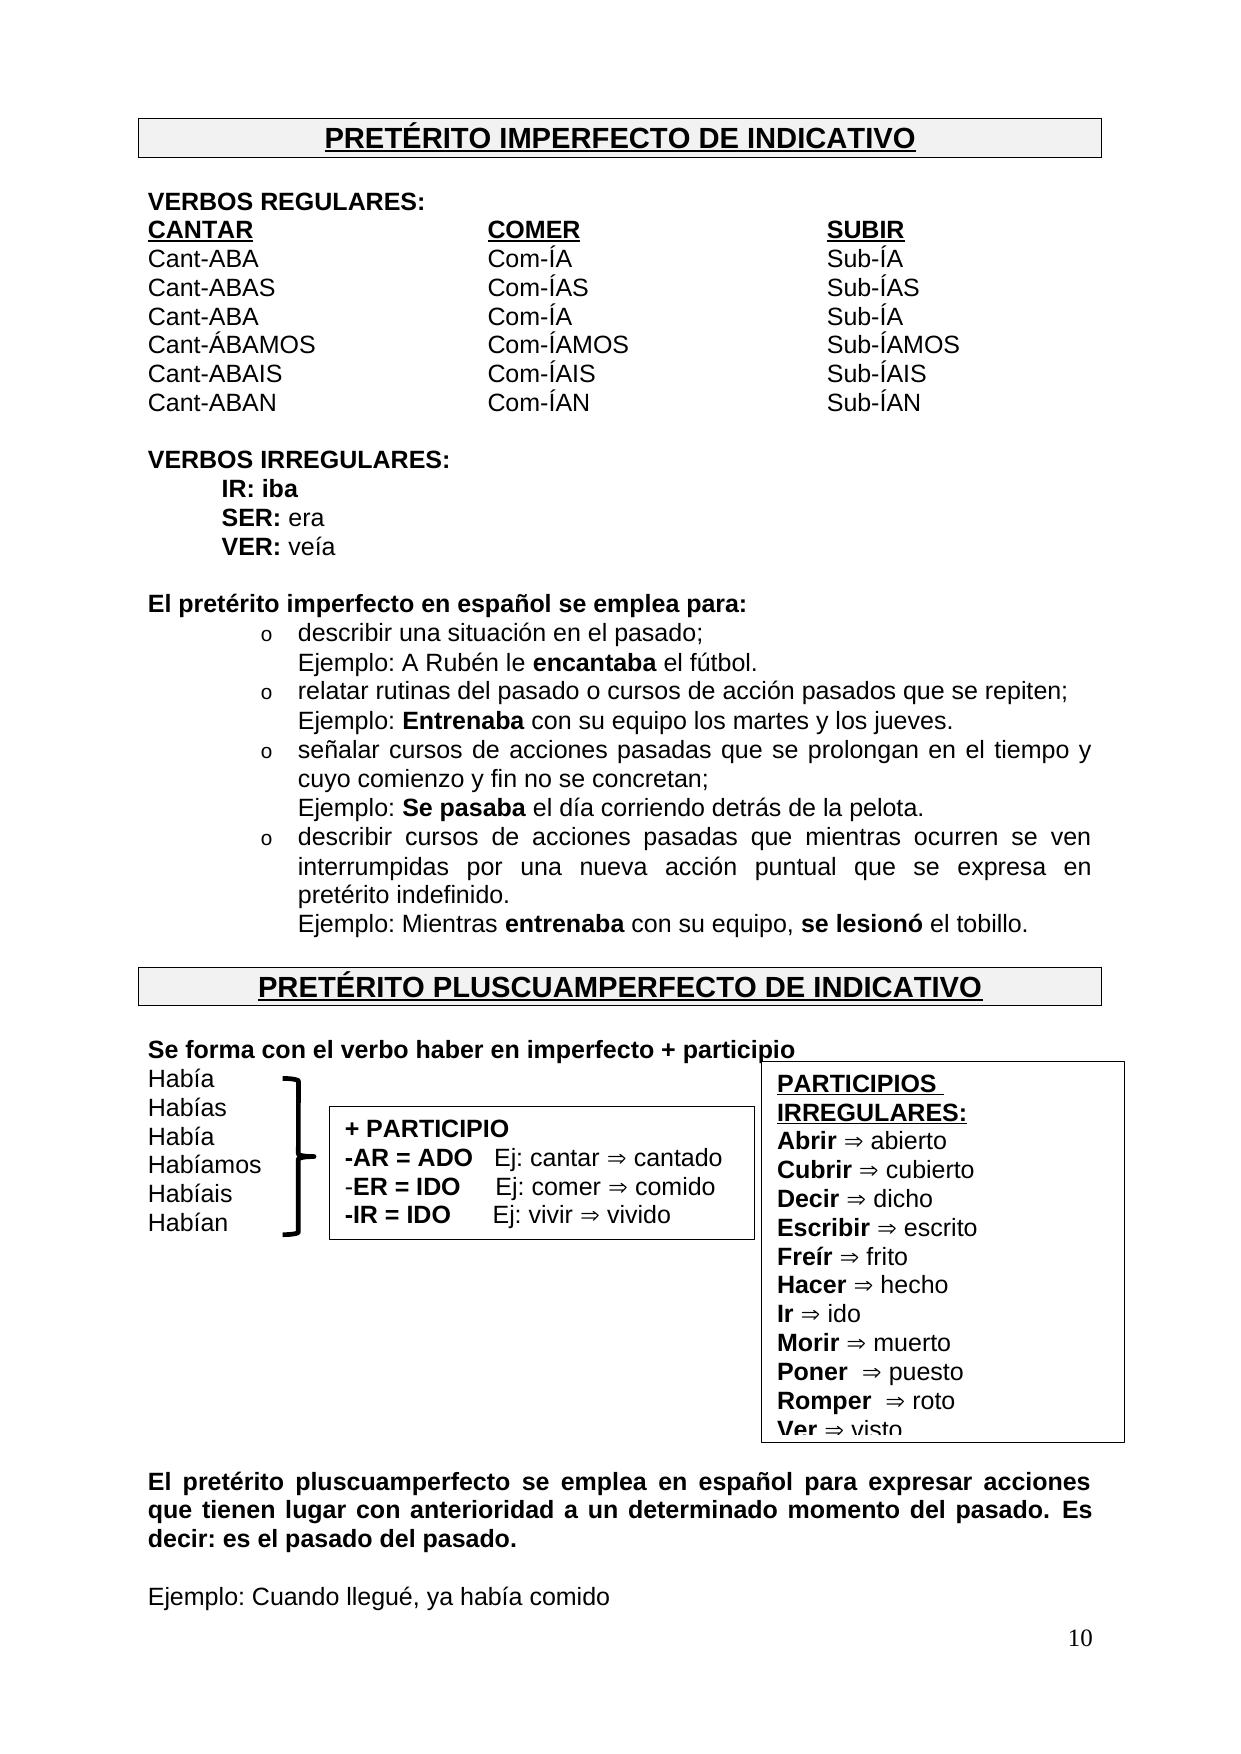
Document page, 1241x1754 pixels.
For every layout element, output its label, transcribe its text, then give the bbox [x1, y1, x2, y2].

text Ver  visto [777, 1415, 1109, 1435]
text Habíamos [148, 1150, 296, 1179]
text Habíais [148, 1179, 295, 1208]
text Decir  dicho [777, 1184, 1109, 1213]
text VERBOS IRREGULARES: [148, 445, 1092, 474]
text Abrir  abierto [777, 1126, 1109, 1155]
title PRETÉRITO IMPERFECTO DE INDICATIVO [139, 119, 1101, 157]
text Ejemplo: Se pasaba el día corriendo detrás de la pelota. [298, 793, 1092, 822]
text [301, 1093, 761, 1121]
text Cubrir  cubierto [777, 1155, 1109, 1184]
text PARTICIPIOS IRREGULARES: [777, 1069, 1109, 1126]
subtitle IR: iba [221, 474, 1092, 503]
text -ER = IDO Ej: comer  comido [344, 1172, 740, 1201]
text [299, 1208, 329, 1236]
text [755, 1121, 761, 1150]
text Escribir  escrito [777, 1213, 1109, 1242]
text [755, 1179, 761, 1208]
text Freír  frito [777, 1242, 1109, 1271]
list señalar cursos de acciones pasadas que se prolongan en el tiempo y cuyo comienzo y fin no se concretan; [260, 735, 1092, 793]
text Cant-ABA [148, 302, 413, 330]
text Sub-ÍA [827, 244, 1092, 273]
text Ir  ido [777, 1299, 1109, 1328]
text Había [148, 1121, 296, 1150]
text Ejemplo: Cuando llegué, ya había comido [148, 1581, 1092, 1610]
text [301, 1179, 329, 1208]
text Cant-ABAN [148, 388, 413, 417]
text -AR = ADO Ej: cantar  cantado [344, 1143, 740, 1172]
text Ejemplo: Mientras entrenaba con su equipo, se lesionó el tobillo. [298, 909, 1092, 938]
text -IR = IDO Ej: vivir  vivido [344, 1201, 740, 1229]
text VERBOS REGULARES: [148, 187, 1092, 215]
subtitle SUBIR [827, 215, 1092, 244]
text Com-ÍAMOS [487, 330, 753, 359]
text Habías [148, 1093, 296, 1121]
text Sub-ÍAN [827, 388, 1092, 417]
text Com-ÍAN [487, 388, 753, 417]
text Hacer  hecho [777, 1271, 1109, 1299]
subtitle COMER [487, 215, 753, 244]
text CANTAR [148, 215, 413, 244]
text Cant-ABA [148, 244, 413, 273]
text Com-ÍA [487, 244, 753, 273]
text [755, 1150, 761, 1179]
text Romper  roto [777, 1386, 1109, 1415]
list describir cursos de acciones pasadas que mientras ocurren se ven interrumpidas por una nueva acción puntual que se expresa en pretérito indefinido. [260, 822, 1092, 909]
text Ejemplo: Entrenaba con su equipo los martes y los jueves. [298, 706, 1092, 735]
text Cant-ÁBAMOS [148, 330, 413, 359]
text Morir  muerto [777, 1328, 1109, 1357]
text Com-ÍA [487, 302, 753, 330]
text Se forma con el verbo haber en imperfecto + participio [148, 1035, 1092, 1064]
text + PARTICIPIO [344, 1114, 740, 1143]
text [301, 1121, 329, 1150]
text El pretérito pluscuamperfecto se emplea en español para expresar acciones que tienen lugar con anterioridad a un determinado momento del pasado. Es decir: es el pasado del pasado. [148, 1466, 1092, 1553]
text El pretérito imperfecto en español se emplea para: [148, 589, 1092, 618]
text [755, 1208, 761, 1236]
title PRETÉRITO PLUSCUAMPERFECTO DE INDICATIVO [139, 968, 1101, 1005]
text Sub-ÍAMOS [827, 330, 1092, 359]
list relatar rutinas del pasado o cursos de acción pasados que se repiten; [260, 676, 1092, 706]
text Ejemplo: A Rubén le encantaba el fútbol. [298, 648, 1092, 676]
text Com-ÍAIS [487, 359, 753, 388]
text Cant-ABAIS [148, 359, 413, 388]
text Sub-ÍA [827, 302, 1092, 330]
text Poner  puesto [777, 1357, 1109, 1386]
text Com-ÍAS [487, 273, 753, 302]
text [301, 1150, 329, 1179]
text SER: era [221, 503, 1092, 532]
list describir una situación en el pasado; [260, 618, 1092, 648]
text Había [148, 1064, 761, 1093]
text Sub-ÍAS [827, 273, 1092, 302]
text VER: veía [221, 532, 1092, 560]
text Cant-ABAS [148, 273, 413, 302]
text Habían [148, 1208, 295, 1236]
text Sub-ÍAIS [827, 359, 1092, 388]
